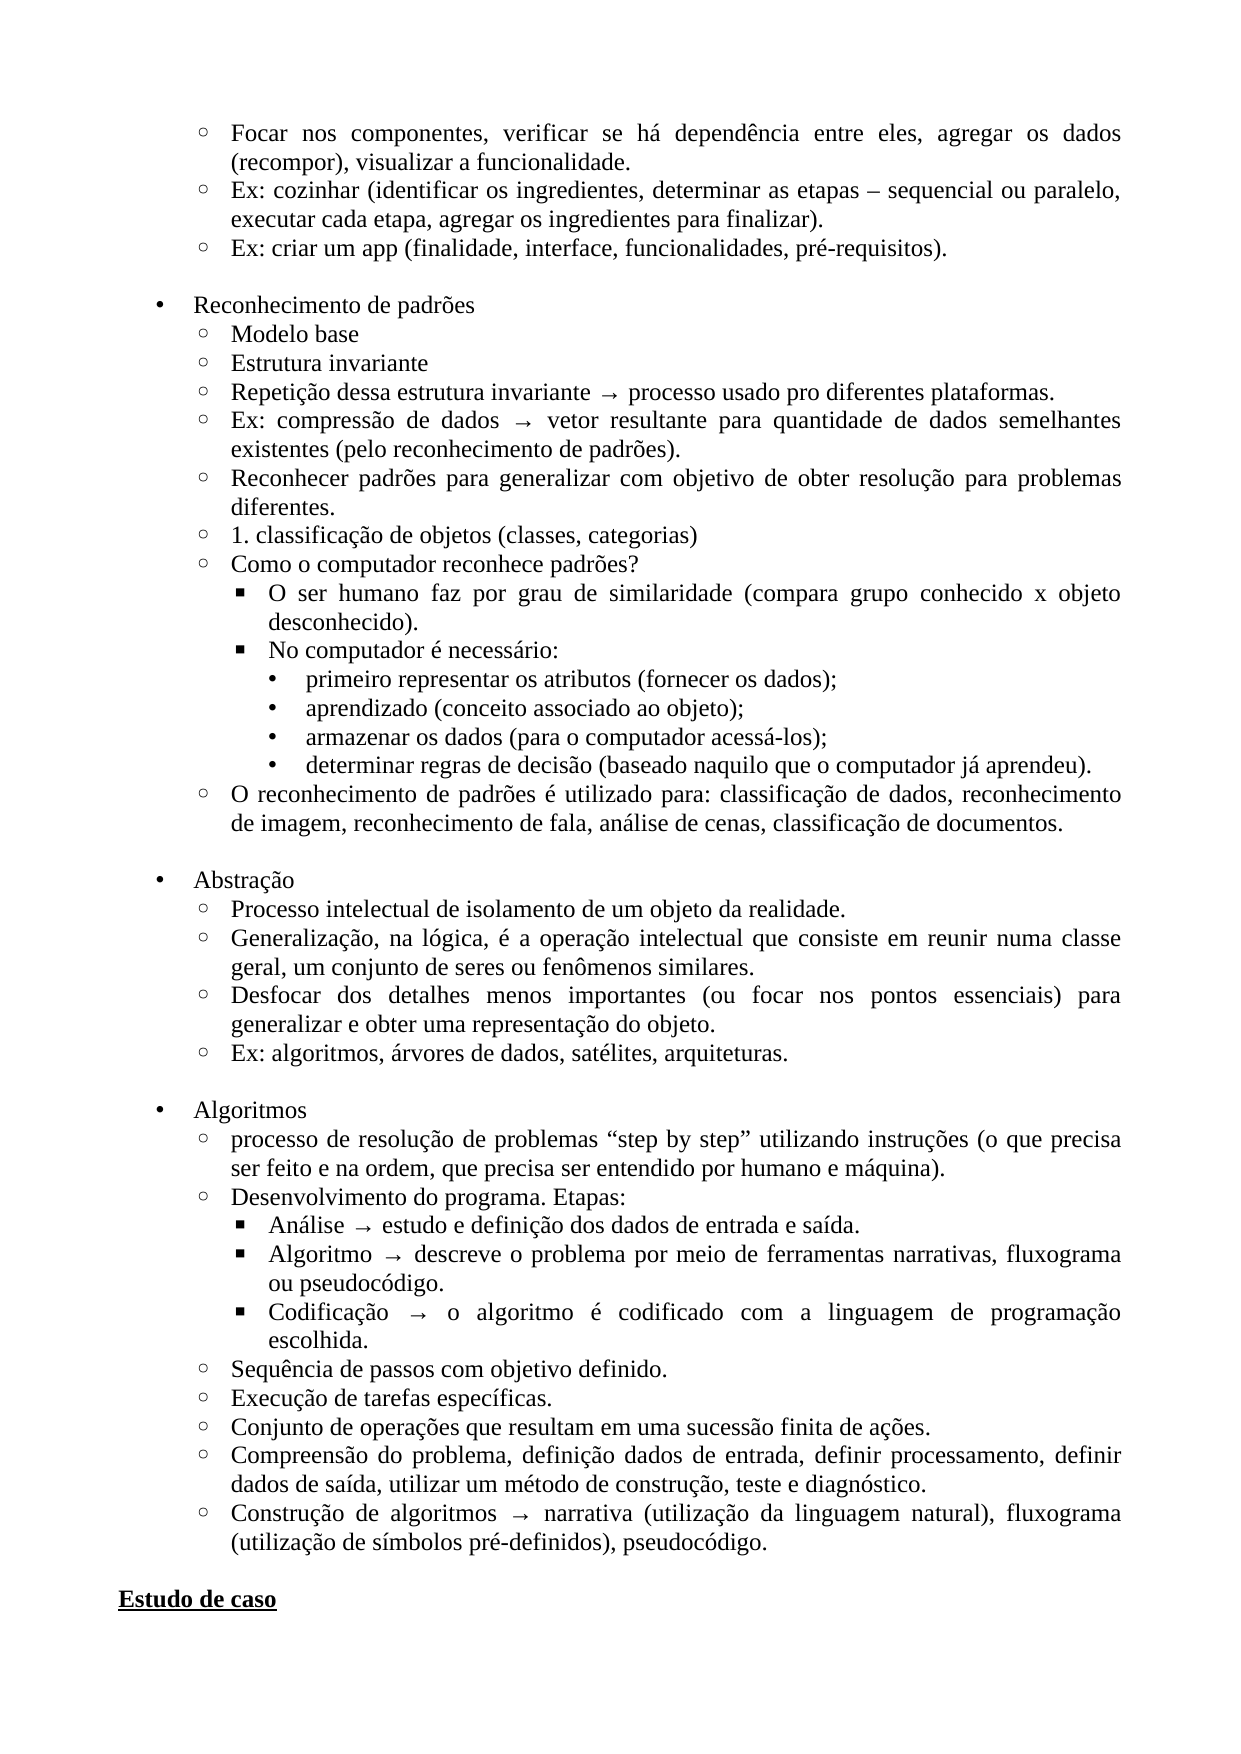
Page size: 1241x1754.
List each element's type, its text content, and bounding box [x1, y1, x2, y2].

list Reconhecimento de padrões [156, 291, 1122, 319]
list Construção de algoritmos → narrativa (utilização da linguagem natural), fluxograma (utilização de símbolos pré-definidos), pseudocódigo. [193, 1498, 1122, 1556]
text Estudo de caso [118, 1584, 1122, 1613]
list Conjunto de operações que resultam em uma sucessão finita de ações. [193, 1412, 1122, 1441]
list Generalização, na lógica, é a operação intelectual que consiste em reunir numa classe geral, um conjunto de seres ou fenômenos similares. [193, 923, 1122, 981]
list Desenvolvimento do programa. Etapas: [193, 1182, 1122, 1211]
list O ser humano faz por grau de similaridade (compara grupo conhecido x objeto desconhecido). [231, 578, 1122, 636]
list determinar regras de decisão (baseado naquilo que o computador já aprendeu). [268, 751, 1122, 779]
list Sequência de passos com objetivo definido. [193, 1354, 1122, 1383]
list Análise → estudo e definição dos dados de entrada e saída. [231, 1211, 1122, 1239]
list Ex: compressão de dados → vetor resultante para quantidade de dados semelhantes existentes (pelo reconhecimento de padrões). [193, 406, 1122, 463]
list Compreensão do problema, definição dados de entrada, definir processamento, definir dados de saída, utilizar um método de construção, teste e diagnóstico. [193, 1441, 1122, 1498]
list No computador é necessário: [231, 636, 1122, 664]
list Algoritmo → descreve o problema por meio de ferramentas narrativas, fluxograma ou pseudocódigo. [231, 1239, 1122, 1297]
list Ex: algoritmos, árvores de dados, satélites, arquiteturas. [193, 1038, 1122, 1067]
list Modelo base [193, 319, 1122, 348]
list Estrutura invariante [193, 348, 1122, 377]
list Como o computador reconhece padrões? [193, 549, 1122, 578]
list Ex: criar um app (finalidade, interface, funcionalidades, pré-requisitos). [193, 233, 1122, 262]
list 1. classificação de objetos (classes, categorias) [193, 521, 1122, 549]
list Reconhecer padrões para generalizar com objetivo de obter resolução para problemas diferentes. [193, 463, 1122, 521]
list armazenar os dados (para o computador acessá-los); [268, 722, 1122, 751]
list Focar nos componentes, verificar se há dependência entre eles, agregar os dados (recompor), visualizar a funcionalidade. [193, 118, 1122, 176]
list Codificação → o algoritmo é codificado com a linguagem de programação escolhida. [231, 1297, 1122, 1354]
list Repetição dessa estrutura invariante → processo usado pro diferentes plataformas. [193, 377, 1122, 406]
list Desfocar dos detalhes menos importantes (ou focar nos pontos essenciais) para generalizar e obter uma representação do objeto. [193, 981, 1122, 1038]
list primeiro representar os atributos (fornecer os dados); [268, 664, 1122, 693]
list Ex: cozinhar (identificar os ingredientes, determinar as etapas – sequencial ou paralelo, executar cada etapa, agregar os ingredientes para finalizar). [193, 176, 1122, 233]
list Algoritmos [156, 1096, 1122, 1124]
list Abstração [156, 866, 1122, 894]
list aprendizado (conceito associado ao objeto); [268, 693, 1122, 722]
list Processo intelectual de isolamento de um objeto da realidade. [193, 894, 1122, 923]
list O reconhecimento de padrões é utilizado para: classificação de dados, reconhecimento de imagem, reconhecimento de fala, análise de cenas, classificação de documentos. [193, 779, 1122, 837]
list Execução de tarefas específicas. [193, 1383, 1122, 1412]
list processo de resolução de problemas “step by step” utilizando instruções (o que precisa ser feito e na ordem, que precisa ser entendido por humano e máquina). [193, 1124, 1122, 1182]
